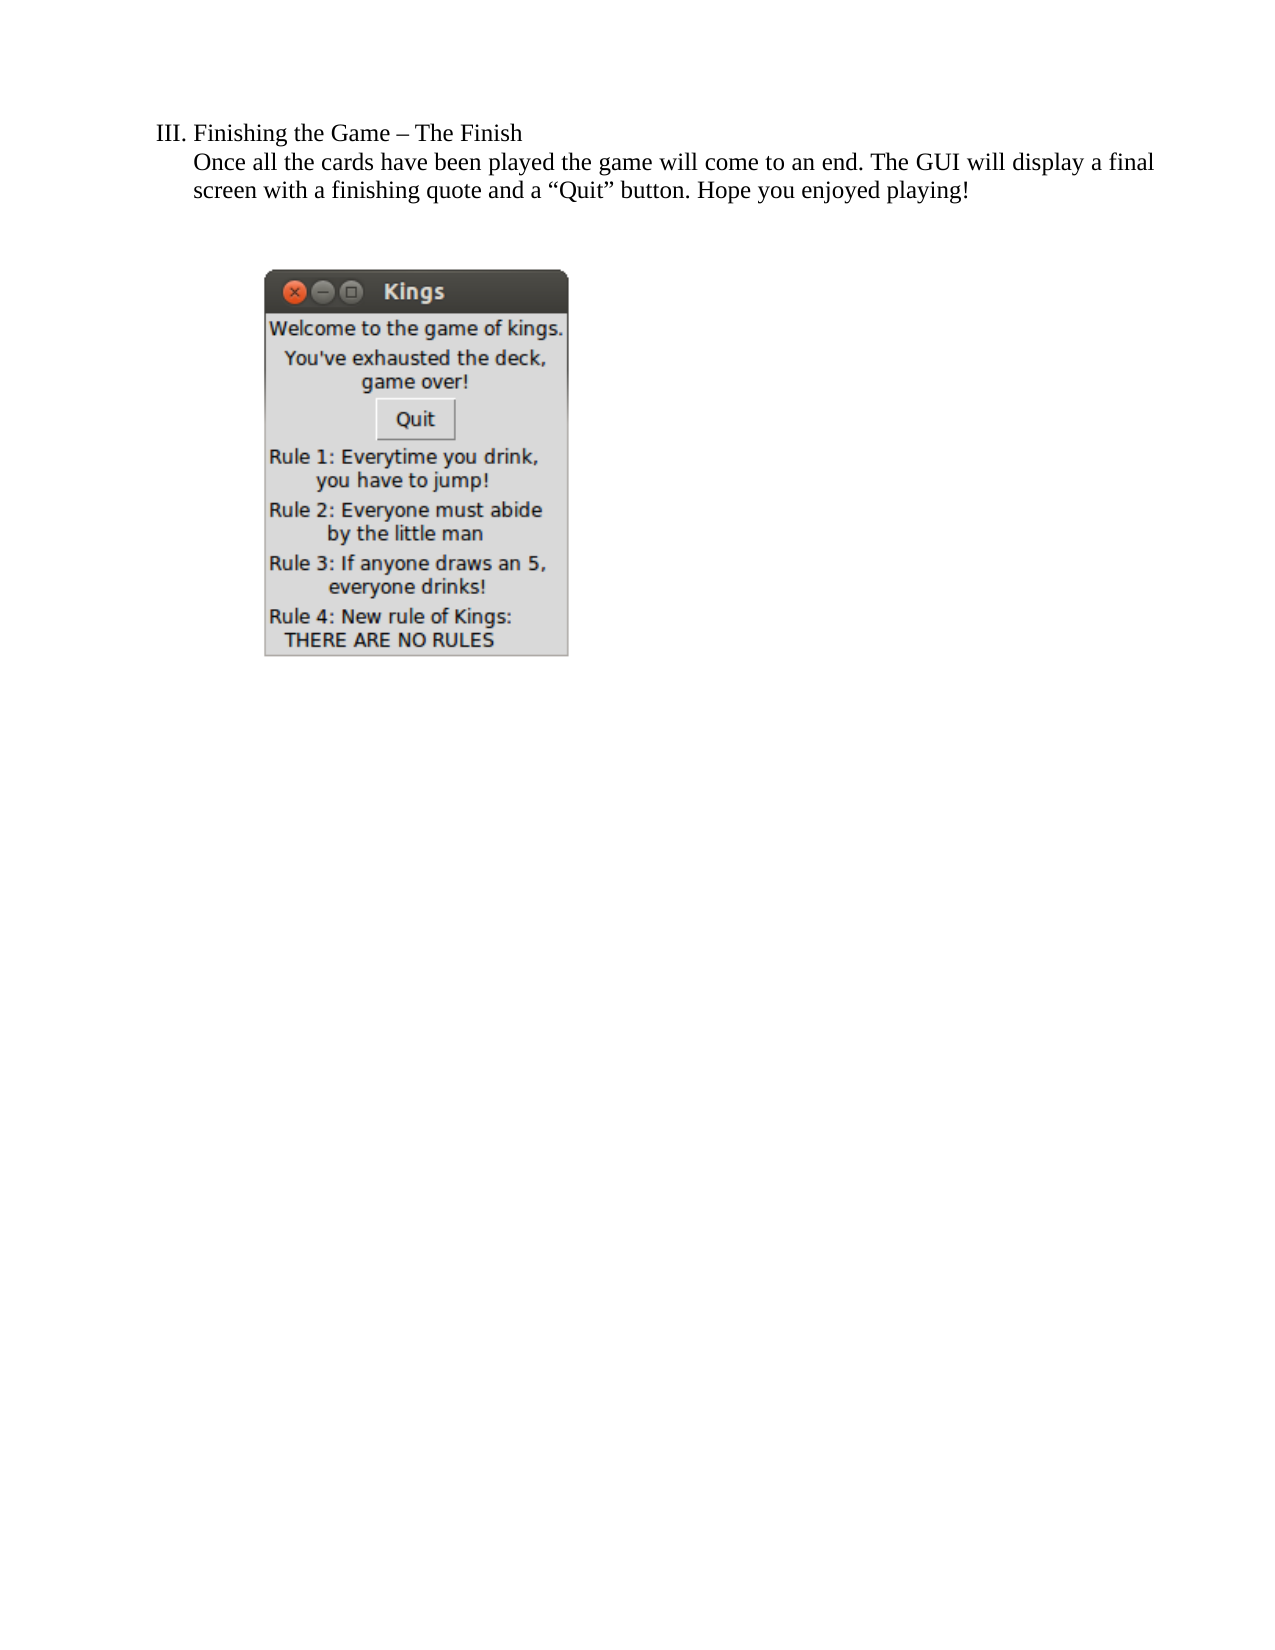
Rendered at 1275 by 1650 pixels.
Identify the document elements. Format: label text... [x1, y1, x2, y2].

list Once all the cards have been played the game will come to an end. The GUI will display a final screen with a finishing quote and a “Quit” button. Hope you enjoyed playing! [156, 147, 1157, 204]
picture [252, 262, 583, 666]
list Finishing the Game – The Finish [156, 118, 1157, 147]
